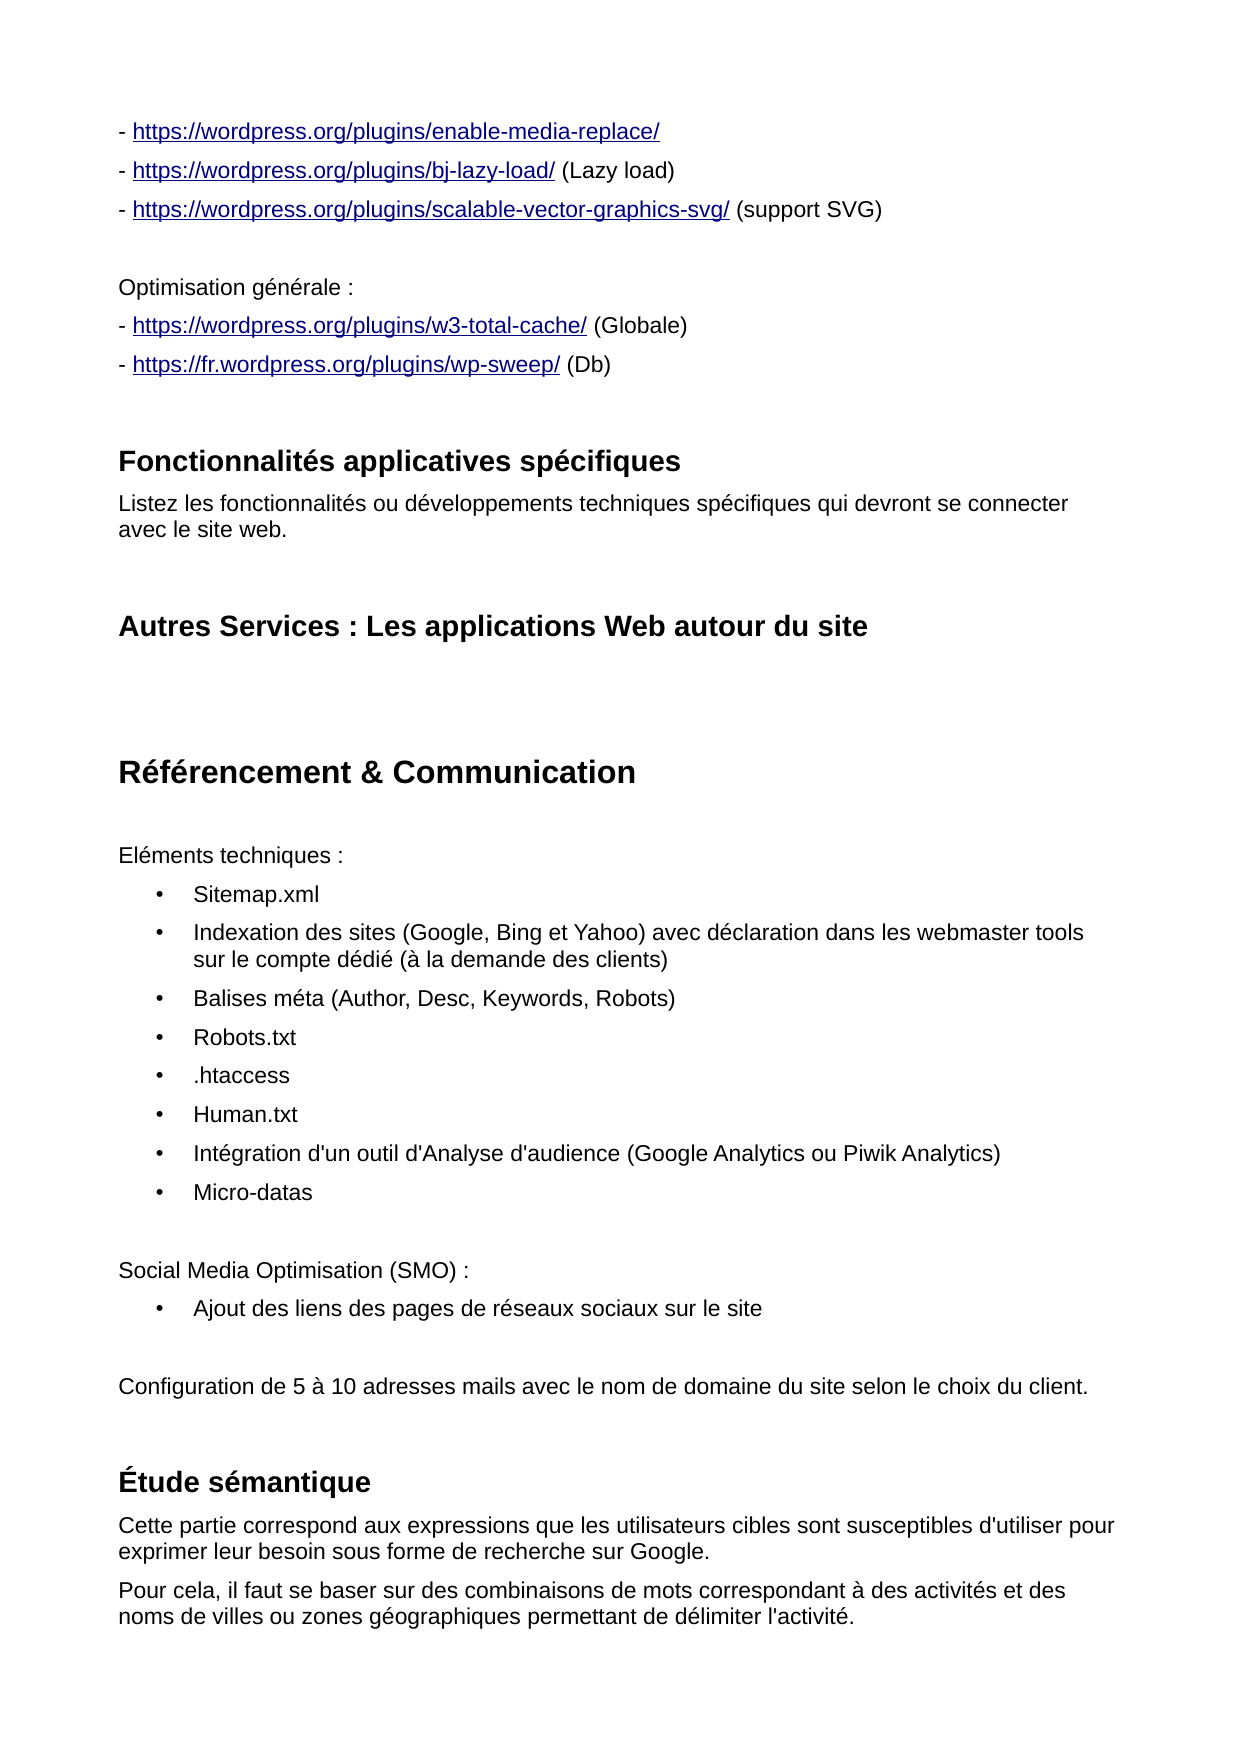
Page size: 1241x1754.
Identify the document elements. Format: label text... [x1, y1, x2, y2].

text Cette partie correspond aux expressions que les utilisateurs cibles sont susceptibles d'utiliser pour exprimer leur besoin sous forme de recherche sur Google. [118, 1512, 1122, 1564]
list Balises méta (Author, Desc, Keywords, Robots) [156, 984, 1122, 1011]
list Sitemap.xml [156, 881, 1122, 907]
list Micro-datas [156, 1179, 1122, 1205]
text Listez les fonctionnalités ou développements techniques spécifiques qui devront se connecter avec le site web. [118, 490, 1122, 542]
list .htaccess [156, 1062, 1122, 1089]
list Indexation des sites (Google, Bing et Yahoo) avec déclaration dans les webmaster tools sur le compte dédié (à la demande des clients) [156, 919, 1122, 972]
subtitle Fonctionnalités applicatives spécifiques [118, 443, 1122, 477]
text Configuration de 5 à 10 adresses mails avec le nom de domaine du site selon le choix du client. [118, 1373, 1122, 1399]
text - https://wordpress.org/plugins/w3-total-cache/ (Globale) [118, 312, 1122, 339]
list Intégration d'un outil d'Analyse d'audience (Google Analytics ou Piwik Analytics) [156, 1140, 1122, 1166]
subtitle Référencement & Communication [118, 753, 1122, 790]
text Optimisation générale : [118, 273, 1122, 300]
text - https://fr.wordpress.org/plugins/wp-sweep/ (Db) [118, 351, 1122, 378]
list Ajout des liens des pages de réseaux sociaux sur le site [156, 1295, 1122, 1322]
text - https://wordpress.org/plugins/bj-lazy-load/ (Lazy load) [118, 157, 1122, 183]
text - https://wordpress.org/plugins/enable-media-replace/ [118, 118, 1122, 144]
subtitle Autres Services : Les applications Web autour du site [118, 608, 1122, 642]
text Social Media Optimisation (SMO) : [118, 1257, 1122, 1283]
text Eléments techniques : [118, 842, 1122, 868]
text - https://wordpress.org/plugins/scalable-vector-graphics-svg/ (support SVG) [118, 196, 1122, 222]
subtitle Étude sémantique [118, 1465, 1122, 1499]
list Robots.txt [156, 1023, 1122, 1050]
text Pour cela, il faut se baser sur des combinaisons de mots correspondant à des activités et des noms de villes ou zones géographiques permettant de délimiter l'activité. [118, 1577, 1122, 1629]
list Human.txt [156, 1101, 1122, 1127]
